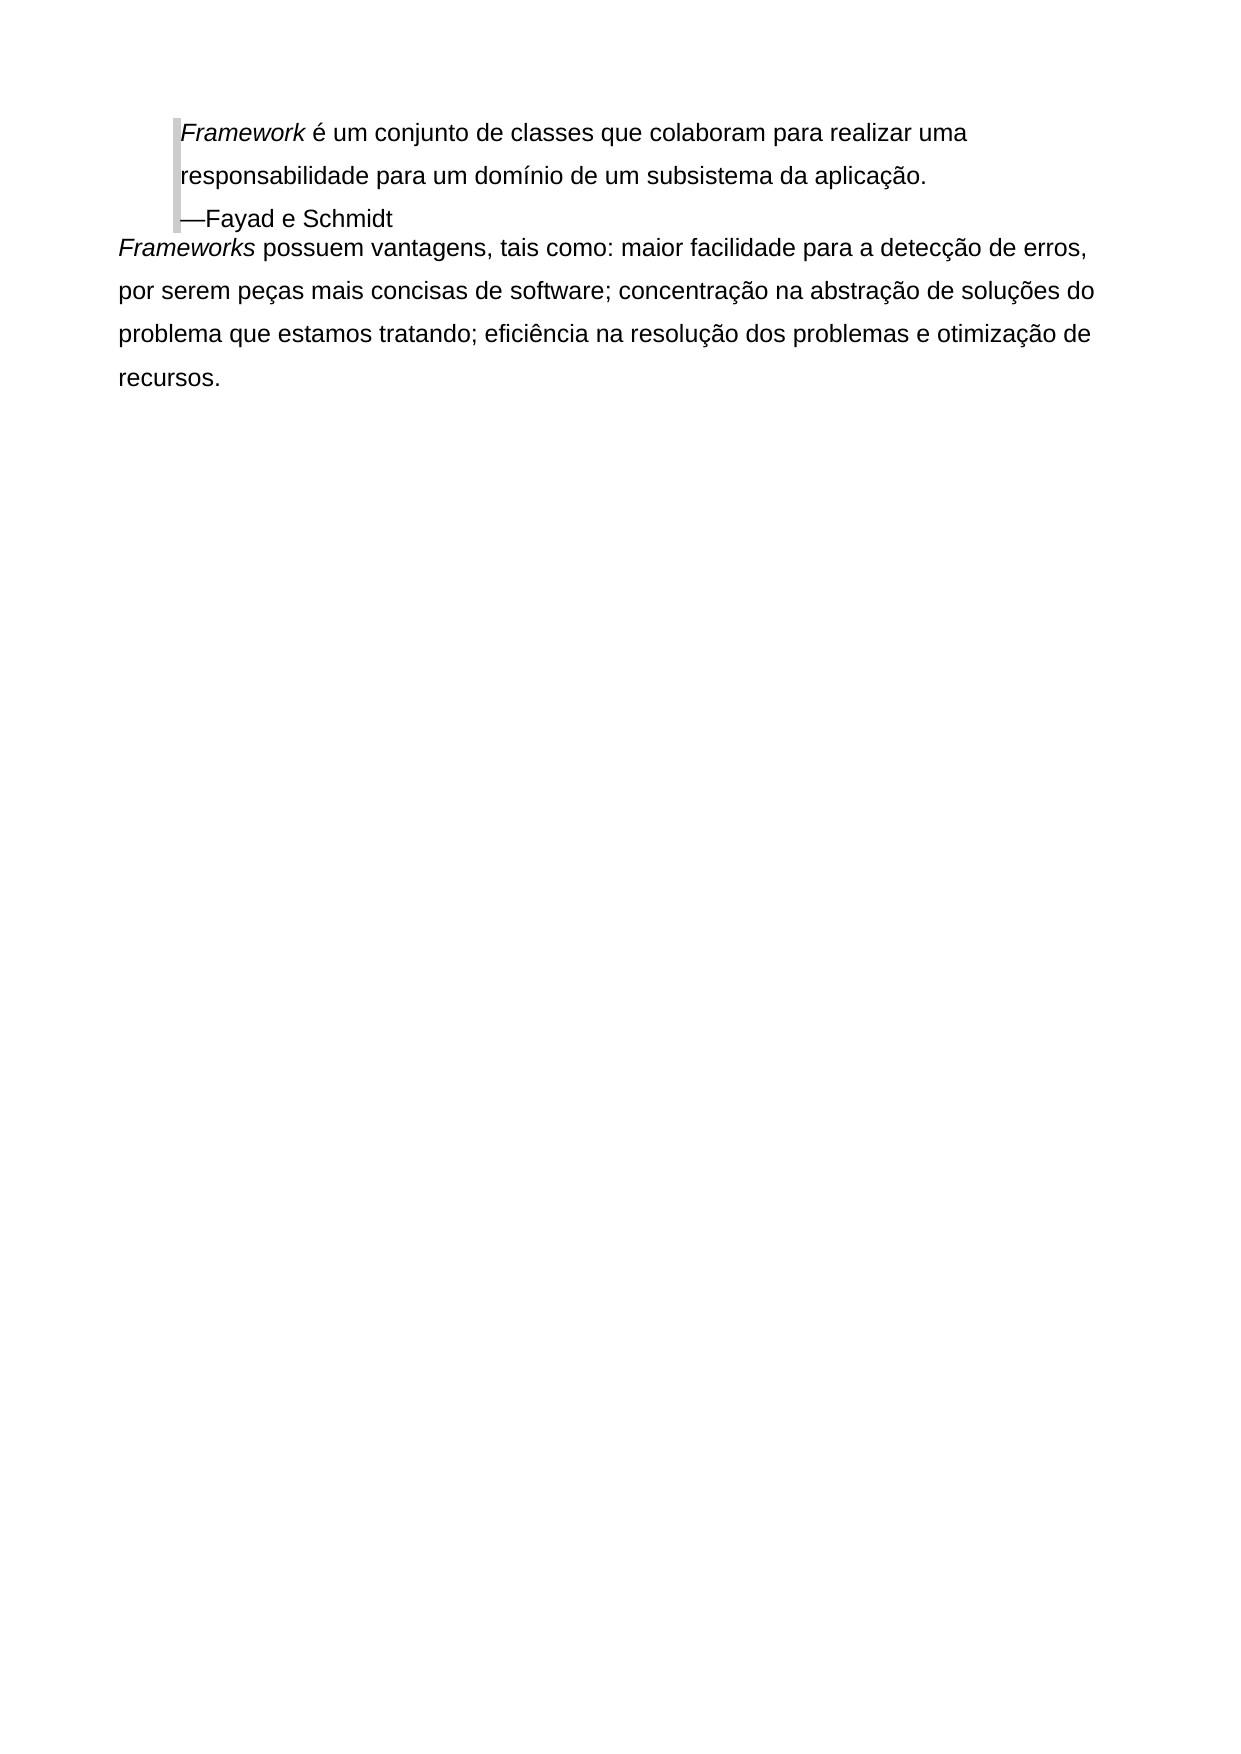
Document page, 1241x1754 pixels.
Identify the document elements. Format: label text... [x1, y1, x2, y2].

text Frameworks possuem vantagens, tais como: maior facilidade para a detecção de erros, por serem peças mais concisas de software; concentração na abstração de soluções do problema que estamos tratando; eficiência na resolução dos problemas e otimização de recursos. [118, 233, 1122, 391]
table_header Framework é um conjunto de classes que colaboram para realizar uma responsabilidade para um domínio de um subsistema da aplicação. —Fayad e Schmidt [181, 118, 1063, 233]
